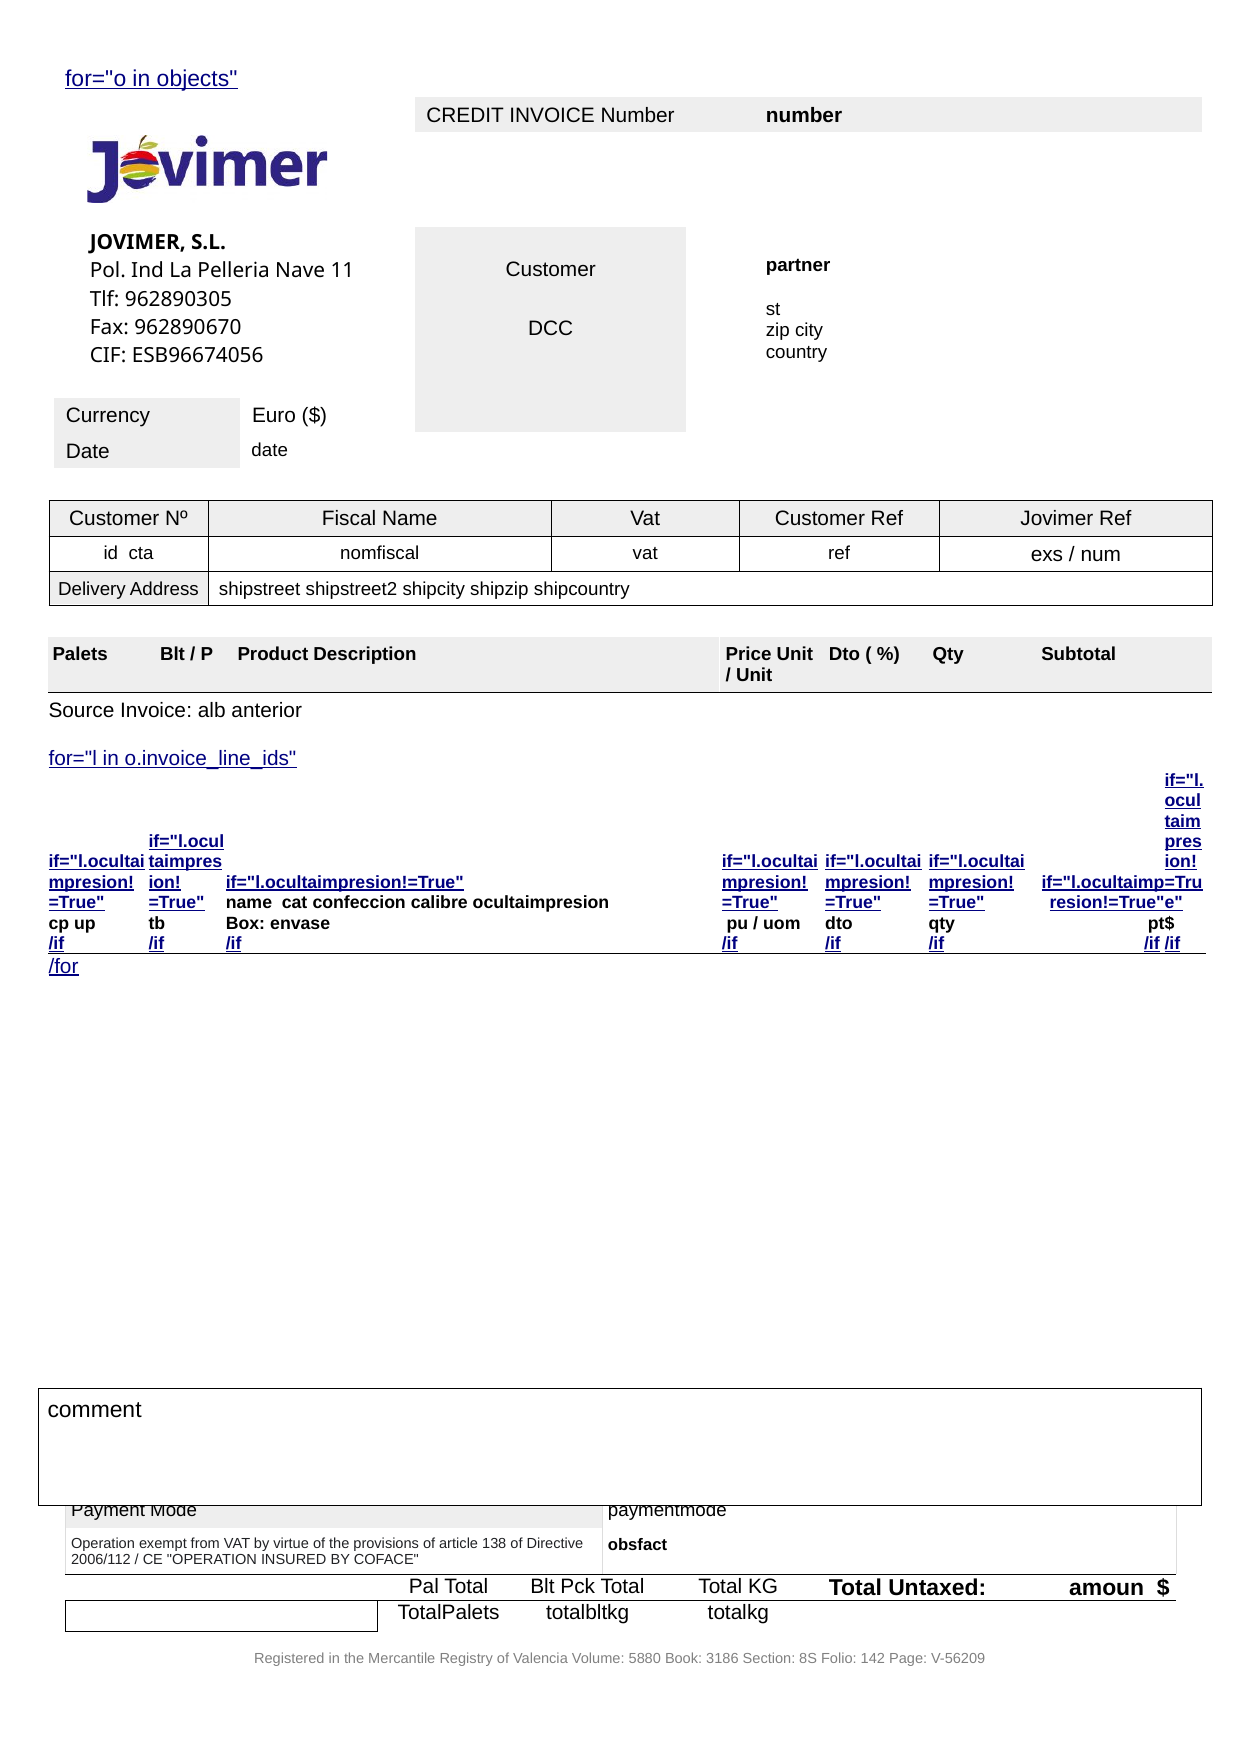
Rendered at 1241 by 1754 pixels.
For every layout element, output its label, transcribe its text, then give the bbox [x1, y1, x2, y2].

table_header Price Unit / Unit [720, 637, 823, 692]
table_cell vat [552, 537, 739, 571]
table_header JOVIMER, S.L. Pol. Ind La Pelleria Nave 11 Tlf: 962890305 Fax: 962890670 CIF: ESB96674056 [48, 91, 409, 474]
table_header if="l.ocultaimpresion!=True" tb /if [148, 770, 226, 953]
table_cell partner st zip city country [686, 227, 1202, 432]
table_cell [415, 132, 1202, 227]
table_header Vat [552, 501, 739, 536]
table_cell [1206, 770, 1212, 953]
table_header Currency [54, 398, 240, 433]
table_header [48, 693, 1212, 698]
table_cell shipstreet shipstreet2 shipcity shipzip shipcountry [209, 572, 1212, 604]
text comment [47, 1396, 1192, 1423]
table_header Palets [48, 637, 154, 692]
table_cell Source Invoice: alb anterior [48, 698, 1212, 746]
table_cell nomfiscal [209, 537, 551, 571]
table_header Jovimer Ref [940, 501, 1212, 536]
table_cell id cta [50, 537, 208, 571]
table_cell exs / num [940, 537, 1212, 571]
table_header if="l.ocultaimpresion!=True" qty /if [928, 770, 1038, 953]
table_header [48, 631, 1212, 692]
table_header Blt / P [154, 637, 231, 692]
table_header Dto ( %) [823, 637, 926, 692]
table_header CREDIT INVOICE Number [415, 97, 686, 132]
table_header Product Description [231, 637, 719, 692]
table_header number [686, 97, 1202, 132]
table_header if="l.ocultaimpresion!=True" name cat confeccion calibre ocultaimpresion Box: envase /if [226, 770, 722, 953]
table_header if="l.ocultaimpresion!=True" pu / uom /if [722, 770, 825, 953]
text for="o in objects" [65, 65, 1175, 91]
table_header Qty [926, 637, 1035, 692]
table_header Euro ($) [240, 398, 403, 433]
table_cell /for [48, 954, 1212, 977]
table_header [409, 91, 1208, 474]
picture [87, 135, 328, 203]
table_cell date [240, 433, 403, 468]
table_header if="l.ocultaimpresion!=True" pt /if [1038, 770, 1164, 953]
table_cell DCC [415, 286, 686, 432]
table_header if="l.ocultaimpresion!=True" $ /if [1164, 770, 1206, 953]
table_cell Date [54, 433, 240, 468]
table_cell Delivery Address [50, 572, 208, 604]
table_header if="l.ocultaimpresion!=True" dto /if [825, 770, 928, 953]
table_header Customer Nº [50, 501, 208, 536]
table_cell ref [740, 537, 939, 571]
table_header Customer Ref [740, 501, 939, 536]
table_header Subtotal [1035, 637, 1212, 692]
table_header Fiscal Name [209, 501, 551, 536]
table_cell for="l in o.invoice_line_ids" [48, 746, 1212, 769]
table_cell Customer [415, 227, 686, 286]
table_header if="l.ocultaimpresion!=True" cp up /if [48, 770, 148, 953]
